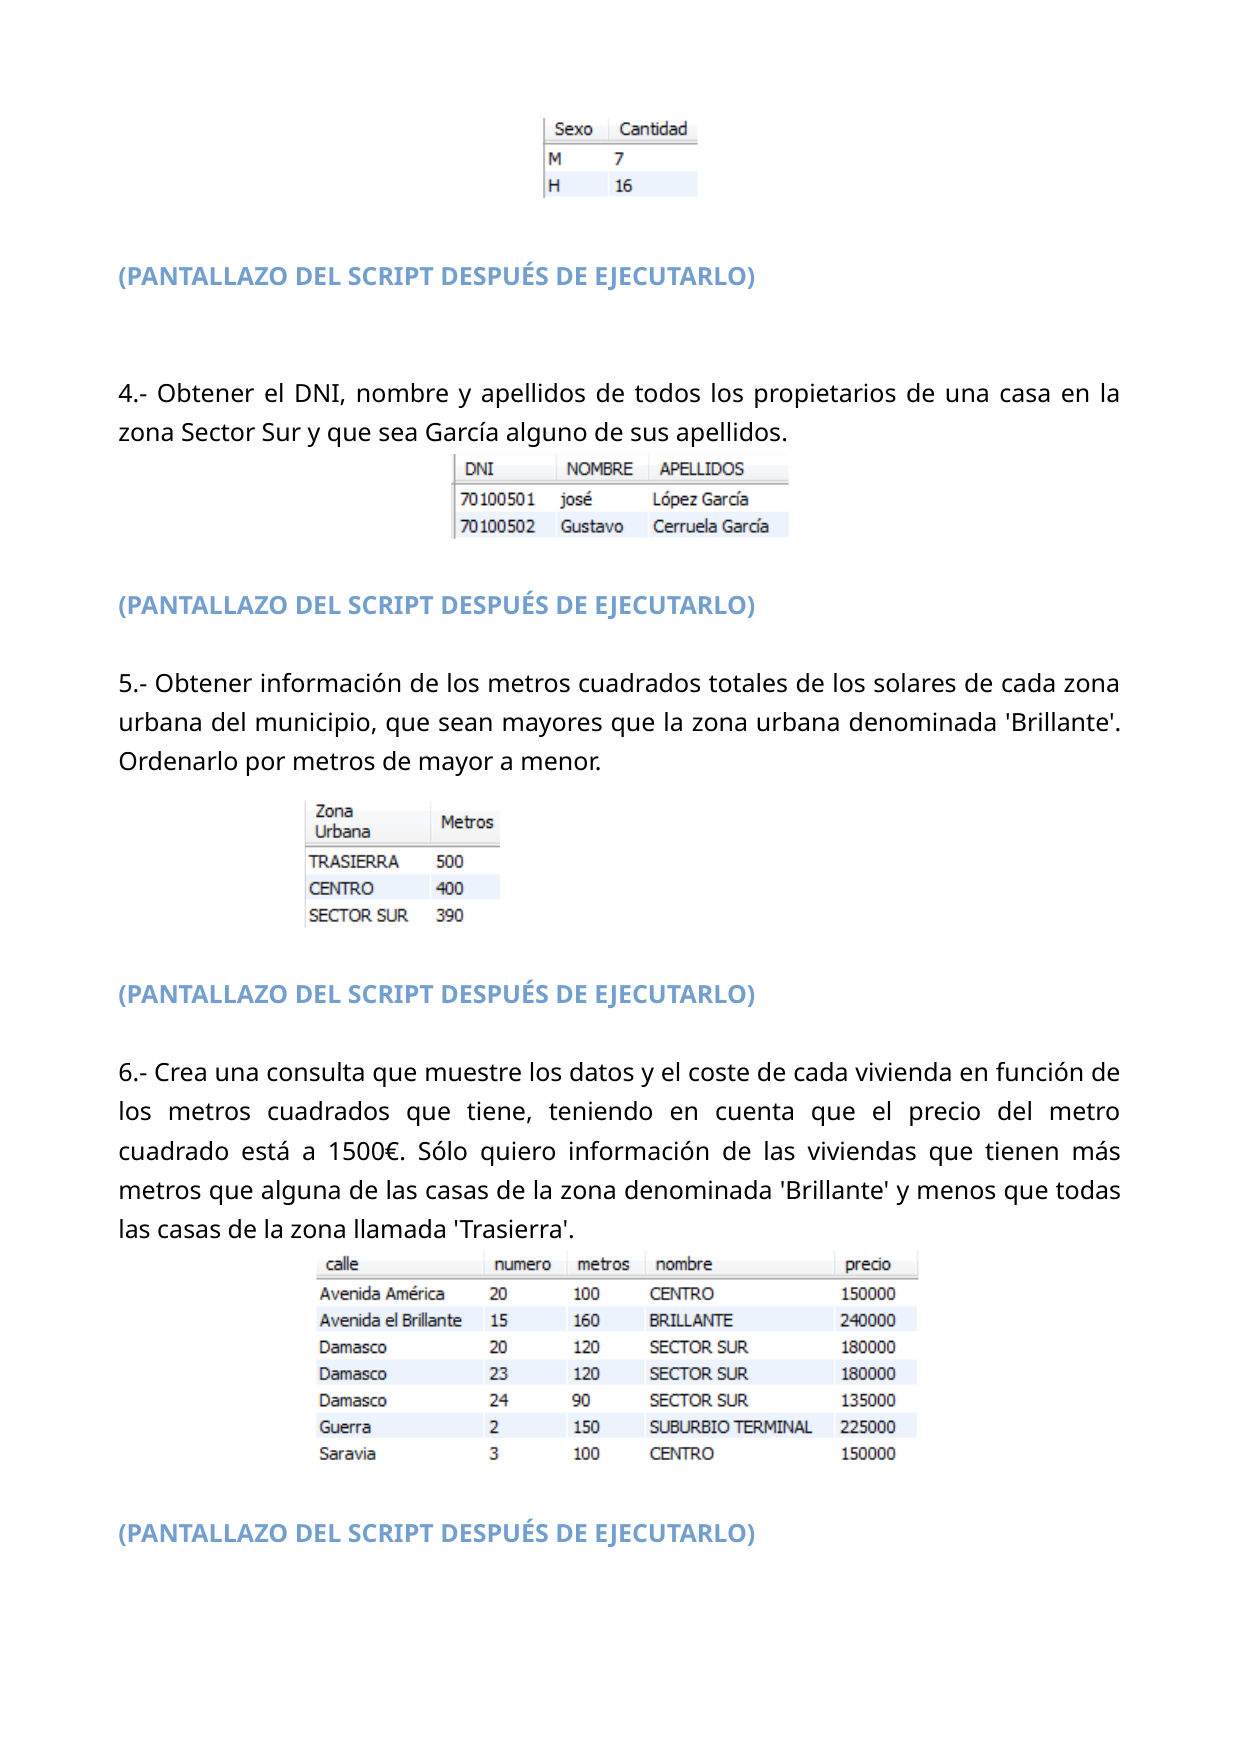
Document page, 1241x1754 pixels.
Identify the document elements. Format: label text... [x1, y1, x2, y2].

text 6.- Crea una consulta que muestre los datos y el coste de cada vivienda en función de los metros cuadrados que tiene, teniendo en cuenta que el precio del metro cuadrado está a 1500€. Sólo quiero información de las viviendas que tienen más metros que alguna de las casas de la zona denominada 'Brillante' y menos que todas las casas de la zona llamada 'Trasierra'. [118, 1055, 1122, 1246]
picture [451, 454, 789, 544]
text (PANTALLAZO DEL SCRIPT DESPUÉS DE EJECUTARLO) [118, 977, 1122, 1011]
picture [304, 801, 501, 933]
picture [542, 118, 698, 200]
text 5.- Obtener información de los metros cuadrados totales de los solares de cada zona urbana del municipio, que sean mayores que la zona urbana denominada 'Brillante'. Ordenarlo por metros de mayor a menor. [118, 666, 1122, 778]
picture [316, 1250, 924, 1471]
text 4.- Obtener el DNI, nombre y apellidos de todos los propietarios de una casa en la zona Sector Sur y que sea García alguno de sus apellidos. [118, 376, 1122, 449]
text (PANTALLAZO DEL SCRIPT DESPUÉS DE EJECUTARLO) [118, 587, 1122, 621]
text (PANTALLAZO DEL SCRIPT DESPUÉS DE EJECUTARLO) [118, 1515, 1122, 1549]
text (PANTALLAZO DEL SCRIPT DESPUÉS DE EJECUTARLO) [118, 258, 1122, 292]
